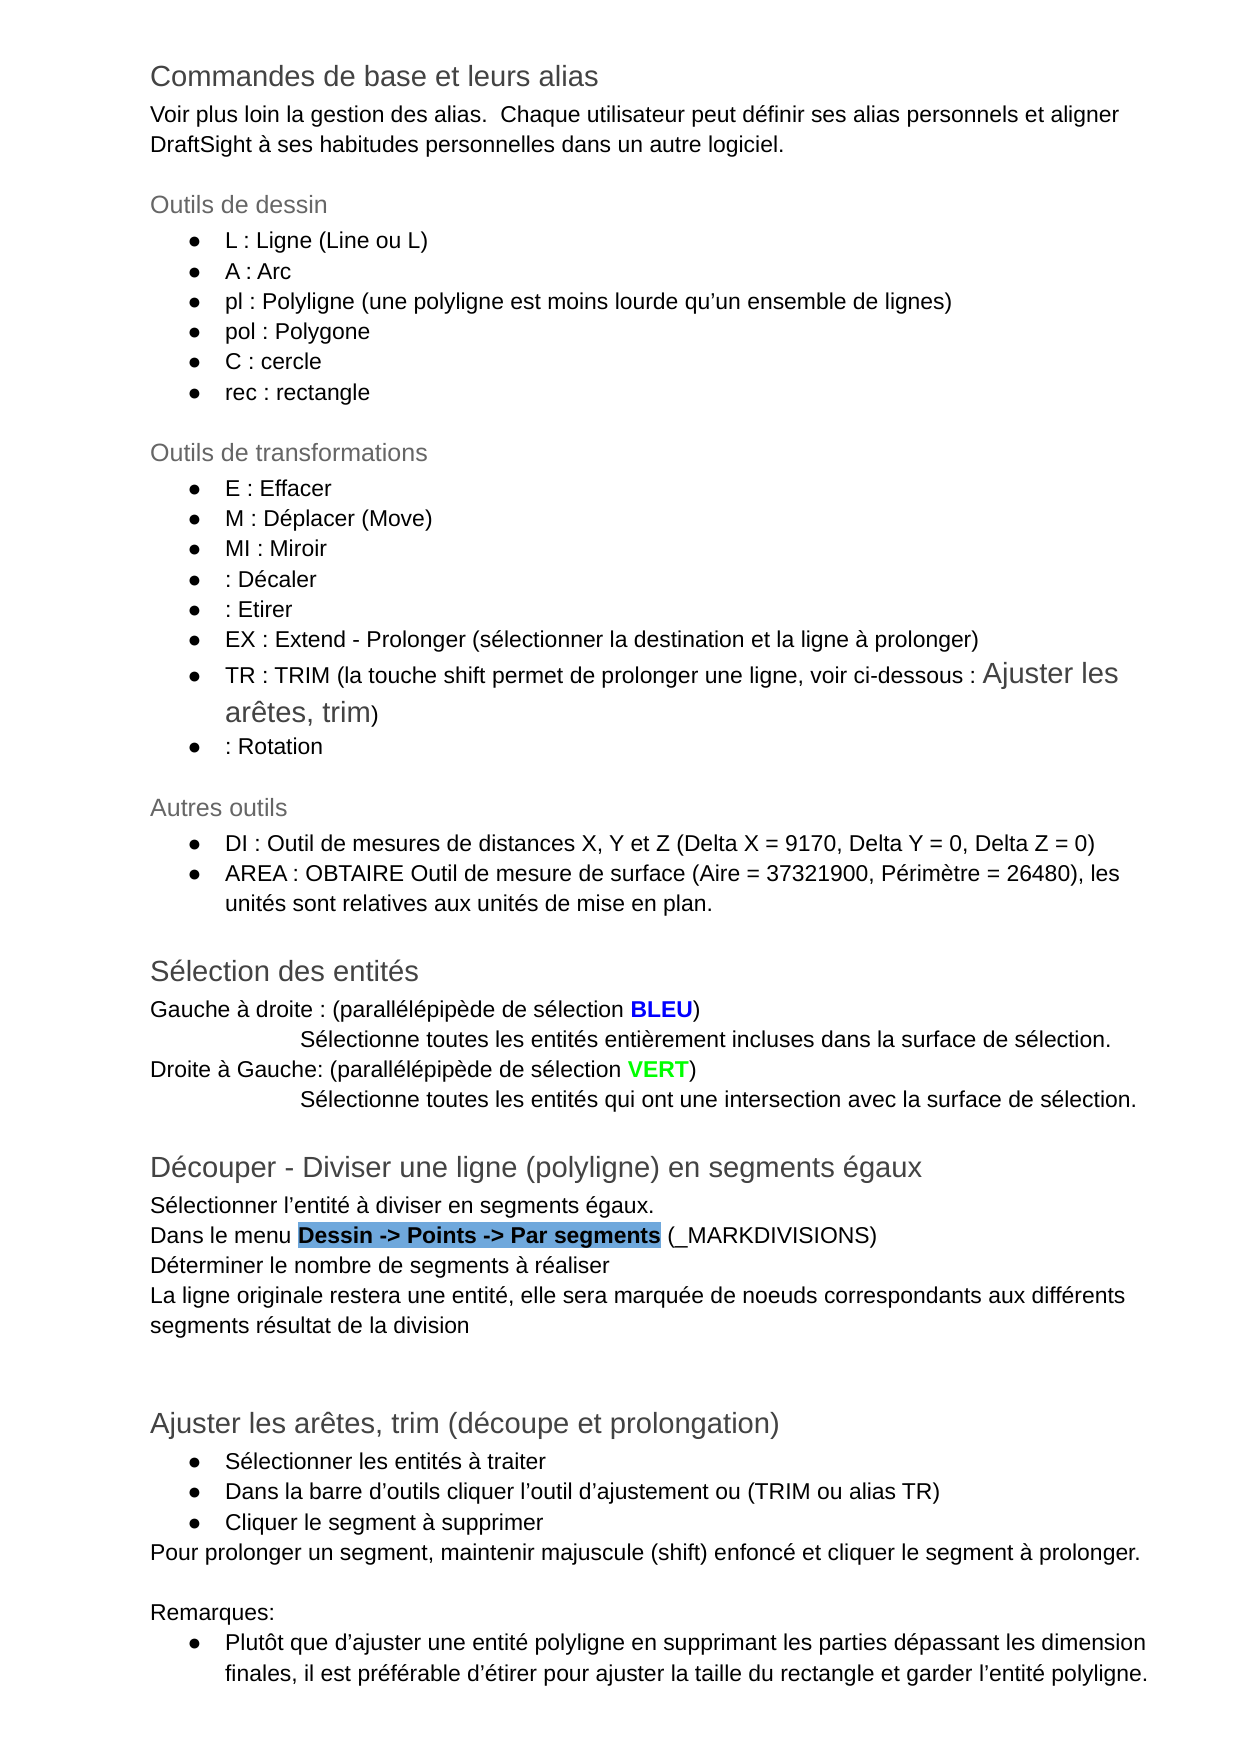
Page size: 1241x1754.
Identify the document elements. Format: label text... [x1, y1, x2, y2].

text Sélectionner l’entité à diviser en segments égaux. [150, 1192, 1181, 1218]
text La ligne originale restera une entité, elle sera marquée de noeuds correspondants aux différents segments résultat de la division [150, 1282, 1181, 1339]
list : Etirer [187, 596, 1181, 622]
text Dans le menu Dessin -> Points -> Par segments (_MARKDIVISIONS) [150, 1222, 1181, 1248]
subtitle Découper - Diviser une ligne (polyligne) en segments égaux [150, 1150, 1181, 1183]
list rec : rectangle [187, 378, 1181, 405]
list Dans la barre d’outils cliquer l’outil d’ajustement ou (TRIM ou alias TR) [187, 1478, 1181, 1505]
text Droite à Gauche: (parallélépipède de sélection VERT) [150, 1056, 1181, 1082]
list MI : Miroir [187, 535, 1181, 562]
list Sélectionner les entités à traiter [187, 1448, 1181, 1474]
subtitle Outils de dessin [150, 190, 1181, 219]
list pol : Polygone [187, 318, 1181, 344]
subtitle Outils de transformations [150, 438, 1181, 467]
list A : Arc [187, 258, 1181, 284]
list DI : Outil de mesures de distances X, Y et Z (Delta X = 9170, Delta Y = 0, Delta Z = 0) [187, 830, 1181, 856]
text Sélectionne toutes les entités qui ont une intersection avec la surface de sélection. [300, 1086, 1181, 1113]
list EX : Extend - Prolonger (sélectionner la destination et la ligne à prolonger) [187, 626, 1181, 652]
list E : Effacer [187, 475, 1181, 501]
text Sélectionne toutes les entités entièrement incluses dans la surface de sélection. [300, 1026, 1181, 1052]
list TR : TRIM (la touche shift permet de prolonger une ligne, voir ci-dessous : Ajuster les arêtes, trim) [187, 656, 1181, 728]
list : Décaler [187, 566, 1181, 592]
list Plutôt que d’ajuster une entité polyligne en supprimant les parties dépassant les dimension finales, il est préférable d’étirer pour ajuster la taille du rectangle et garder l’entité polyligne. [187, 1629, 1181, 1686]
text Remarques: [150, 1599, 1181, 1626]
text Déterminer le nombre de segments à réaliser [150, 1252, 1181, 1278]
text Pour prolonger un segment, maintenir majuscule (shift) enfoncé et cliquer le segment à prolonger. [150, 1539, 1181, 1565]
list AREA : OBTAIRE Outil de mesure de surface (Aire = 37321900, Périmètre = 26480), les unités sont relatives aux unités de mise en plan. [187, 860, 1181, 917]
list C : cercle [187, 348, 1181, 375]
subtitle Sélection des entités [150, 954, 1181, 987]
text Gauche à droite : (parallélépipède de sélection BLEU) [150, 996, 1181, 1022]
list Cliquer le segment à supprimer [187, 1508, 1181, 1535]
list M : Déplacer (Move) [187, 505, 1181, 532]
subtitle Ajuster les arêtes, trim (découpe et prolongation) [150, 1406, 1181, 1440]
list : Rotation [187, 733, 1181, 760]
subtitle Autres outils [150, 793, 1181, 821]
list pl : Polyligne (une polyligne est moins lourde qu’un ensemble de lignes) [187, 288, 1181, 314]
subtitle Commandes de base et leurs alias [150, 59, 1181, 92]
text Voir plus loin la gestion des alias. Chaque utilisateur peut définir ses alias personnels et aligner DraftSight à ses habitudes personnelles dans un autre logiciel. [150, 101, 1181, 157]
list L : Ligne (Line ou L) [187, 227, 1181, 254]
